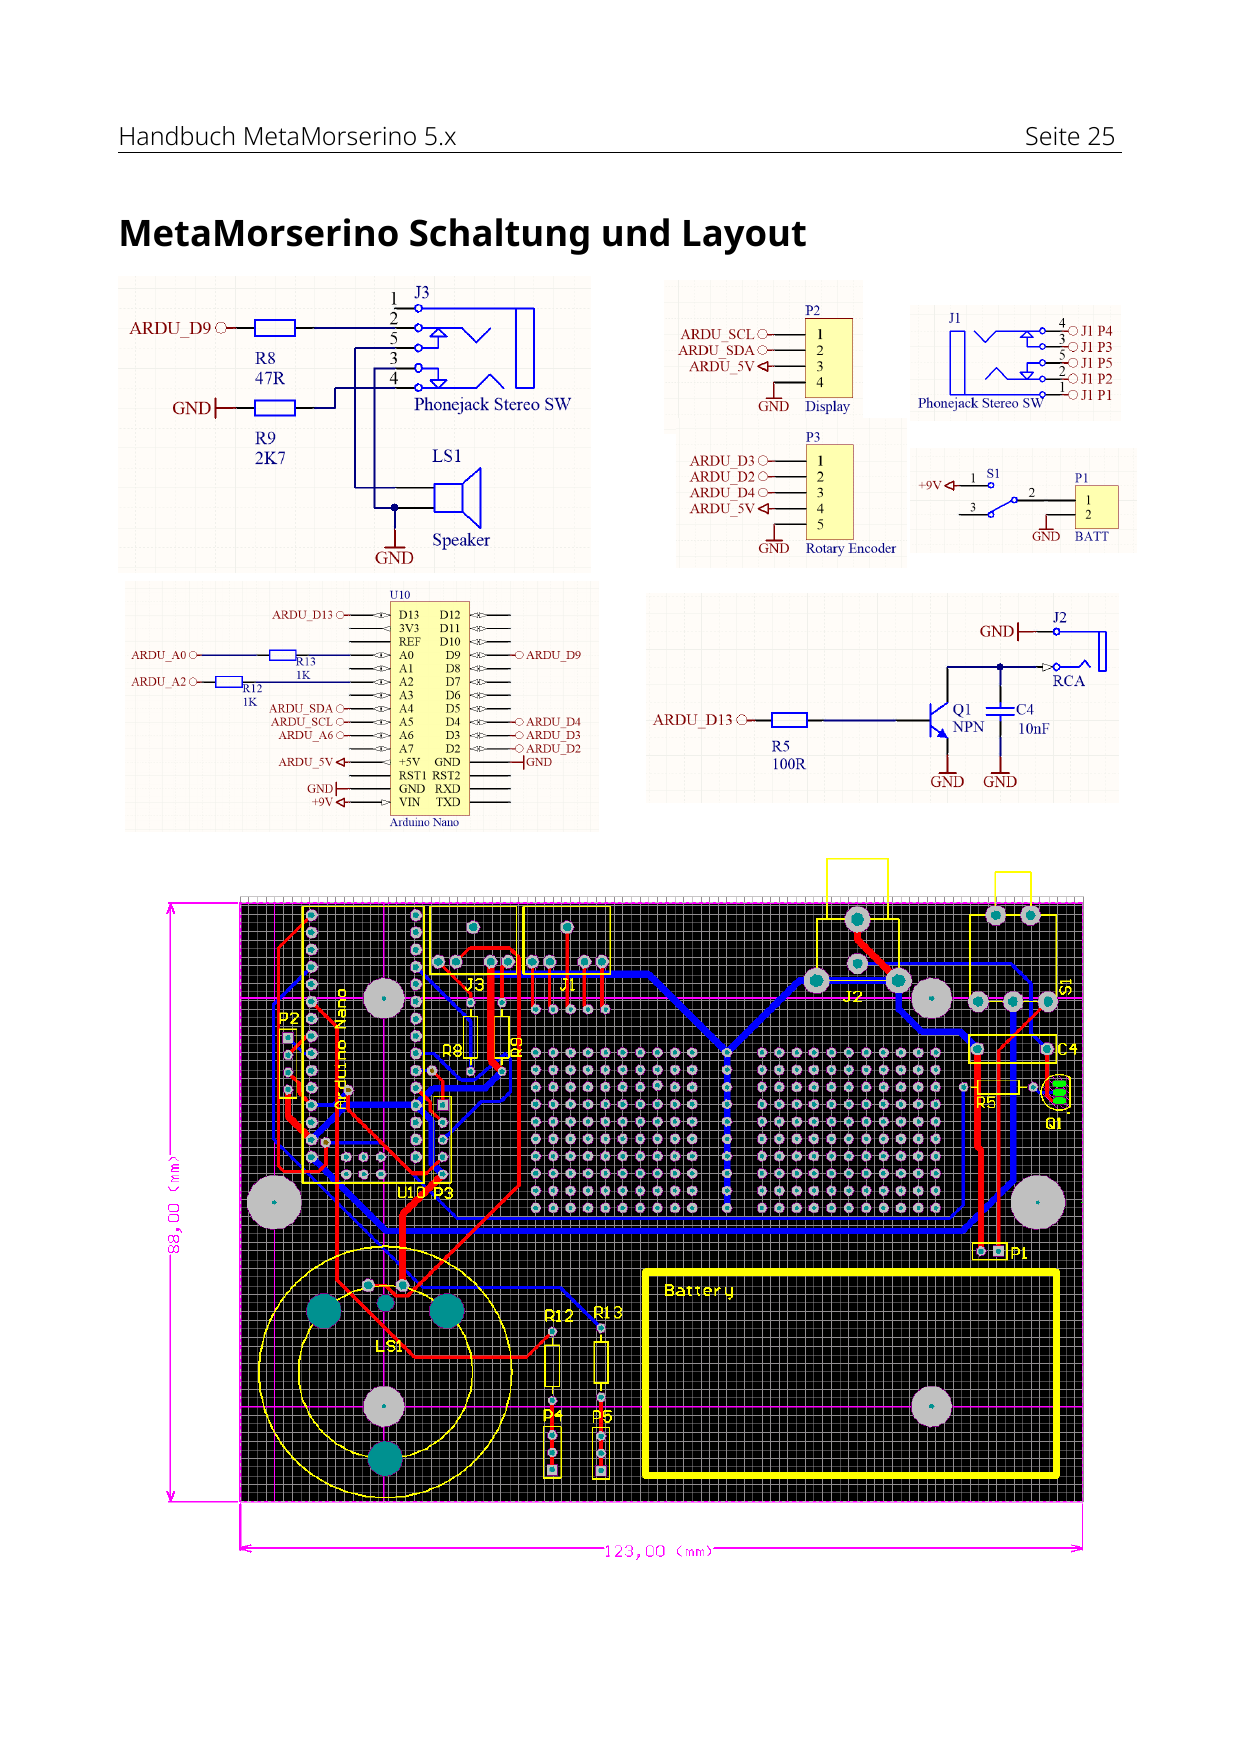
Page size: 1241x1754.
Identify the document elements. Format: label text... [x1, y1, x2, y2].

picture [118, 276, 591, 573]
picture [910, 305, 1121, 421]
picture [646, 593, 1119, 803]
picture [664, 280, 907, 568]
subtitle MetaMorserino Schaltung und Layout [118, 208, 1122, 257]
picture [148, 854, 1094, 1561]
picture [125, 581, 599, 832]
picture [910, 448, 1137, 553]
